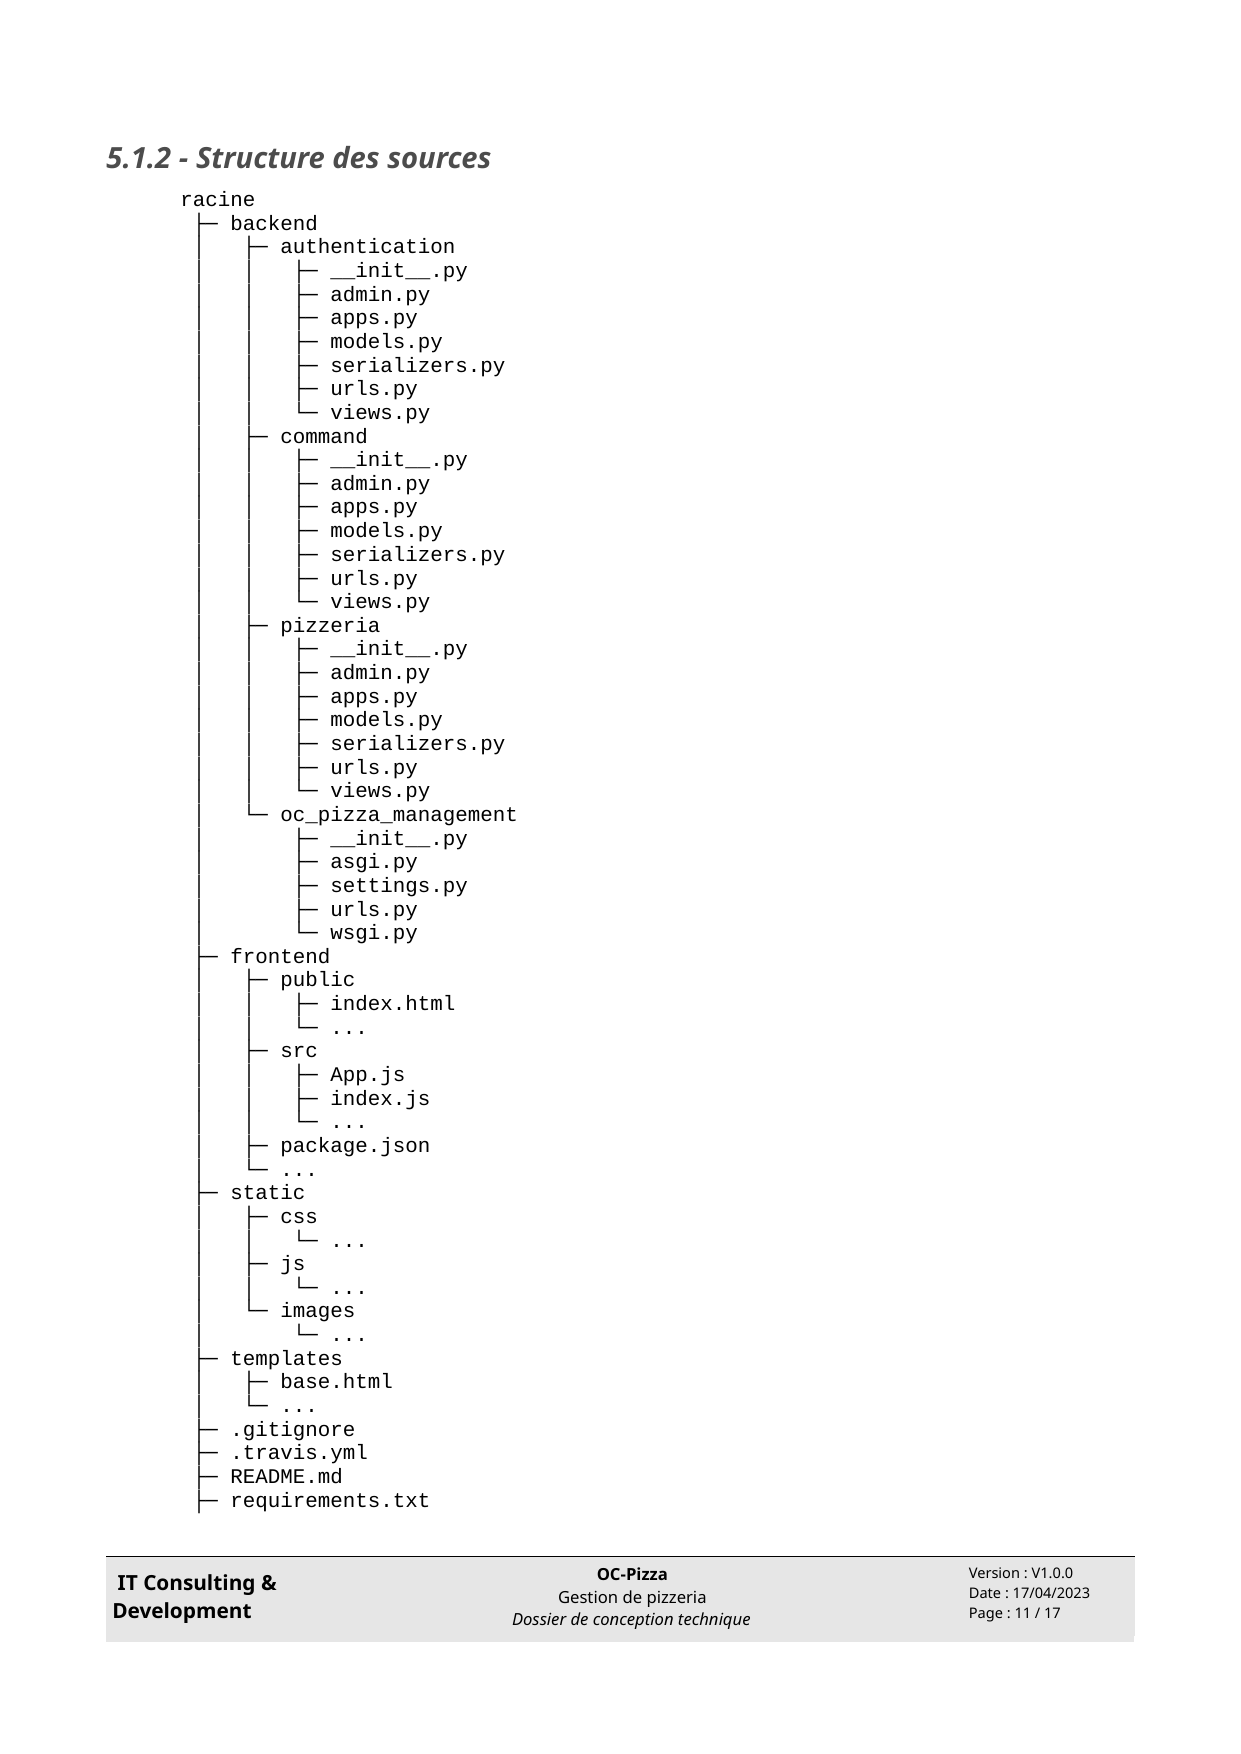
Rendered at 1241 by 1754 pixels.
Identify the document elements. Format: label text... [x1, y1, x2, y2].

text │ │ └─ ... [199, 1017, 248, 1040]
text │ └─ ... [199, 1159, 1134, 1182]
text │ │ ├─ models.py [180, 331, 1134, 355]
text ├─ .gitignore [199, 1419, 1134, 1442]
text │ │ ├─ serializers.py [180, 733, 1134, 757]
text │ ├─ command [249, 426, 1134, 449]
text │ ├─ __init__.py [199, 828, 298, 851]
text │ │ ├─ apps.py [249, 686, 298, 709]
text │ │ └─ ... [180, 1229, 1134, 1253]
text │ │ ├─ index.js [299, 1088, 1134, 1111]
text │ ├─ css [249, 1206, 1134, 1229]
text ├─ .travis.yml [180, 1442, 1134, 1466]
text │ └─ oc_pizza_management [180, 804, 1134, 828]
text ├─ backend [180, 213, 198, 236]
text │ └─ ... [180, 1395, 1134, 1419]
text │ │ ├─ index.js [199, 1088, 248, 1111]
text │ ├─ settings.py [180, 875, 198, 898]
text │ │ ├─ __init__.py [180, 260, 1134, 284]
text │ │ ├─ urls.py [180, 567, 1134, 591]
text │ │ ├─ admin.py [249, 284, 298, 307]
text │ ├─ urls.py [180, 898, 1134, 922]
text │ ├─ settings.py [199, 875, 298, 898]
text │ │ ├─ urls.py [180, 378, 1134, 402]
text │ ├─ settings.py [299, 875, 1134, 898]
text │ ├─ base.html [180, 1371, 1134, 1395]
text │ │ └─ ... [249, 1277, 1134, 1301]
text │ │ └─ views.py [180, 402, 1134, 426]
text │ ├─ js [180, 1253, 1134, 1277]
text │ │ ├─ apps.py [199, 686, 248, 709]
text │ └─ images [180, 1301, 1134, 1324]
text │ ├─ public [180, 969, 1134, 993]
text ├─ .gitignore [180, 1419, 198, 1442]
text │ │ ├─ admin.py [180, 662, 1134, 686]
text │ │ └─ ... [180, 1111, 1134, 1135]
text │ │ ├─ admin.py [249, 473, 298, 497]
text │ ├─ asgi.py [180, 851, 1134, 875]
text │ └─ wsgi.py [180, 922, 1134, 946]
text │ ├─ pizzeria [180, 615, 198, 638]
text │ │ ├─ serializers.py [199, 355, 248, 378]
text │ ├─ authentication [180, 236, 1134, 260]
text │ │ ├─ index.js [249, 1088, 298, 1111]
text ├─ frontend [180, 946, 198, 969]
text ├─ templates [180, 1348, 198, 1371]
text │ ├─ css [180, 1206, 198, 1229]
text │ │ └─ ... [180, 1017, 198, 1040]
text │ │ ├─ __init__.py [180, 638, 1134, 662]
text ├─ backend [199, 213, 1134, 236]
text ├─ frontend [199, 946, 1134, 969]
text │ └─ ... [180, 1159, 198, 1182]
text │ │ ├─ admin.py [299, 284, 1134, 307]
text │ ├─ command [180, 426, 198, 449]
text │ ├─ pizzeria [249, 615, 1134, 638]
text │ ├─ pizzeria [199, 615, 248, 638]
text │ │ ├─ urls.py [199, 757, 248, 780]
text ├─ static [180, 1182, 1134, 1206]
text │ ├─ package.json [180, 1135, 1134, 1159]
text │ ├─ __init__.py [299, 828, 1134, 851]
text │ │ ├─ apps.py [299, 686, 1134, 709]
text │ │ ├─ urls.py [180, 757, 198, 780]
text ├─ requirements.txt [180, 1490, 198, 1513]
text │ │ ├─ serializers.py [199, 544, 248, 567]
text │ │ ├─ models.py [180, 709, 1134, 733]
text ├─ README.md [180, 1466, 1134, 1490]
text │ ├─ __init__.py [180, 828, 198, 851]
text │ │ └─ views.py [180, 591, 1134, 615]
text │ │ ├─ index.html [180, 993, 1134, 1017]
text │ │ ├─ App.js [180, 1064, 1134, 1088]
text │ │ ├─ serializers.py [249, 544, 298, 567]
text │ │ ├─ urls.py [299, 757, 1134, 780]
text │ │ ├─ __init__.py [180, 449, 1134, 473]
text │ │ ├─ apps.py [180, 307, 1134, 331]
text │ └─ ... [180, 1324, 1134, 1348]
text │ │ └─ ... [199, 1277, 248, 1301]
text │ │ ├─ admin.py [199, 284, 248, 307]
text │ │ └─ views.py [180, 780, 1134, 804]
text ├─ requirements.txt [199, 1490, 1134, 1513]
text │ │ ├─ admin.py [199, 473, 248, 497]
text │ │ ├─ apps.py [180, 497, 1134, 520]
text │ │ ├─ urls.py [249, 757, 298, 780]
text │ │ └─ ... [249, 1017, 1134, 1040]
text │ │ ├─ models.py [180, 520, 1134, 544]
text │ │ ├─ serializers.py [249, 355, 298, 378]
text │ │ ├─ serializers.py [299, 544, 1134, 567]
text │ ├─ css [199, 1206, 248, 1229]
text │ │ ├─ index.js [180, 1088, 198, 1111]
text │ ├─ src [180, 1040, 1134, 1064]
text ├─ templates [199, 1348, 1134, 1371]
text │ │ ├─ apps.py [180, 686, 198, 709]
subtitle Structure des sources [106, 137, 1134, 177]
text racine [180, 189, 1134, 213]
text │ │ ├─ admin.py [180, 284, 198, 307]
text │ │ ├─ serializers.py [299, 355, 1134, 378]
text │ │ └─ ... [180, 1277, 198, 1301]
text │ │ ├─ admin.py [180, 473, 198, 497]
text │ ├─ command [199, 426, 248, 449]
text │ │ ├─ admin.py [299, 473, 1134, 497]
